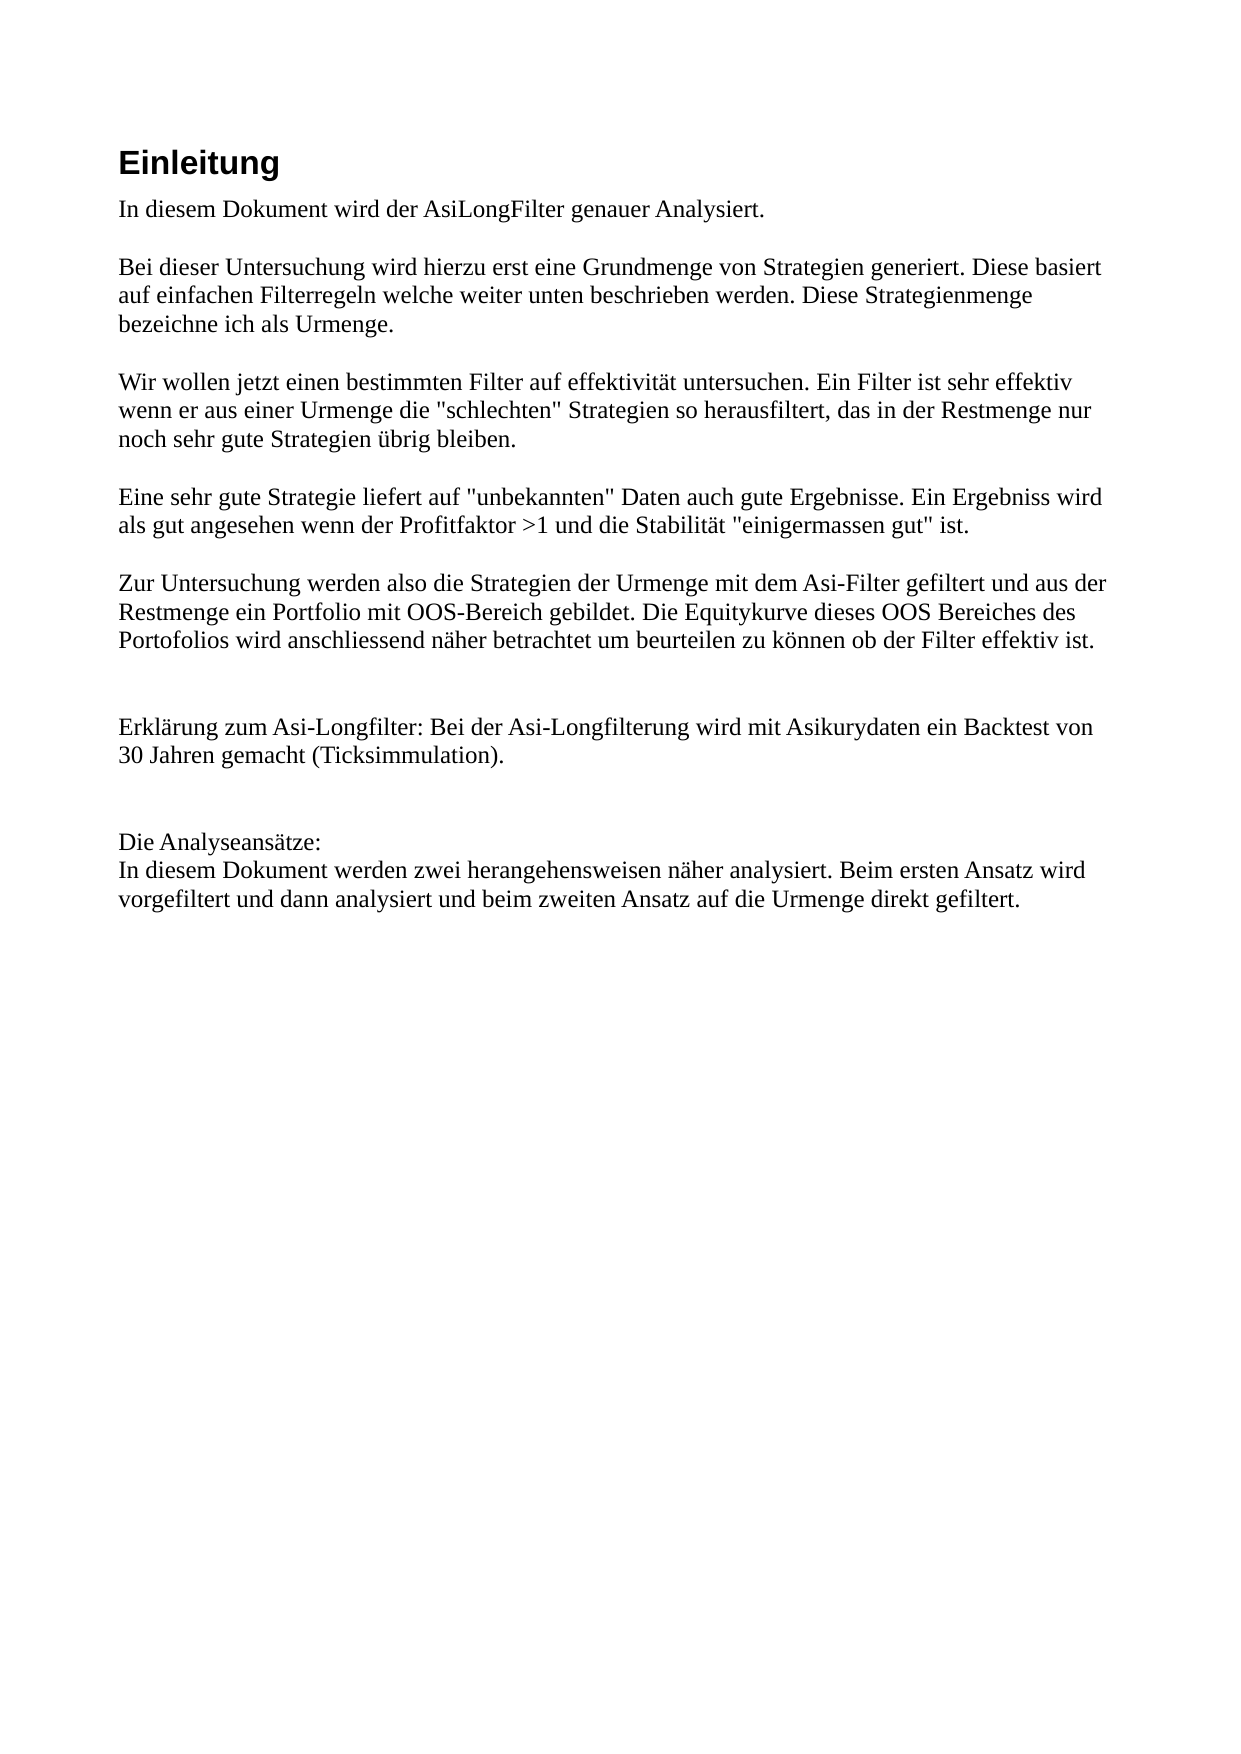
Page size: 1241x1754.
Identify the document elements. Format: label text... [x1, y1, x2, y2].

text Eine sehr gute Strategie liefert auf "unbekannten" Daten auch gute Ergebnisse. Ein Ergebniss wird als gut angesehen wenn der Profitfaktor >1 und die Stabilität "einigermassen gut" ist. [118, 482, 1122, 539]
text Erklärung zum Asi-Longfilter: Bei der Asi-Longfilterung wird mit Asikurydaten ein Backtest von 30 Jahren gemacht (Ticksimmulation). [118, 712, 1122, 769]
text In diesem Dokument werden zwei herangehensweisen näher analysiert. Beim ersten Ansatz wird vorgefiltert und dann analysiert und beim zweiten Ansatz auf die Urmenge direkt gefiltert. [118, 856, 1122, 913]
text Die Analyseansätze: [118, 827, 1122, 856]
text Zur Untersuchung werden also die Strategien der Urmenge mit dem Asi-Filter gefiltert und aus der Restmenge ein Portfolio mit OOS-Bereich gebildet. Die Equitykurve dieses OOS Bereiches des Portofolios wird anschliessend näher betrachtet um beurteilen zu können ob der Filter effektiv ist. [118, 568, 1122, 654]
subtitle Einleitung [118, 143, 1122, 182]
text In diesem Dokument wird der AsiLongFilter genauer Analysiert. [118, 194, 1122, 223]
text Bei dieser Untersuchung wird hierzu erst eine Grundmenge von Strategien generiert. Diese basiert auf einfachen Filterregeln welche weiter unten beschrieben werden. Diese Strategienmenge bezeichne ich als Urmenge. [118, 252, 1122, 338]
text Wir wollen jetzt einen bestimmten Filter auf effektivität untersuchen. Ein Filter ist sehr effektiv wenn er aus einer Urmenge die "schlechten" Strategien so herausfiltert, das in der Restmenge nur noch sehr gute Strategien übrig bleiben. [118, 367, 1122, 453]
